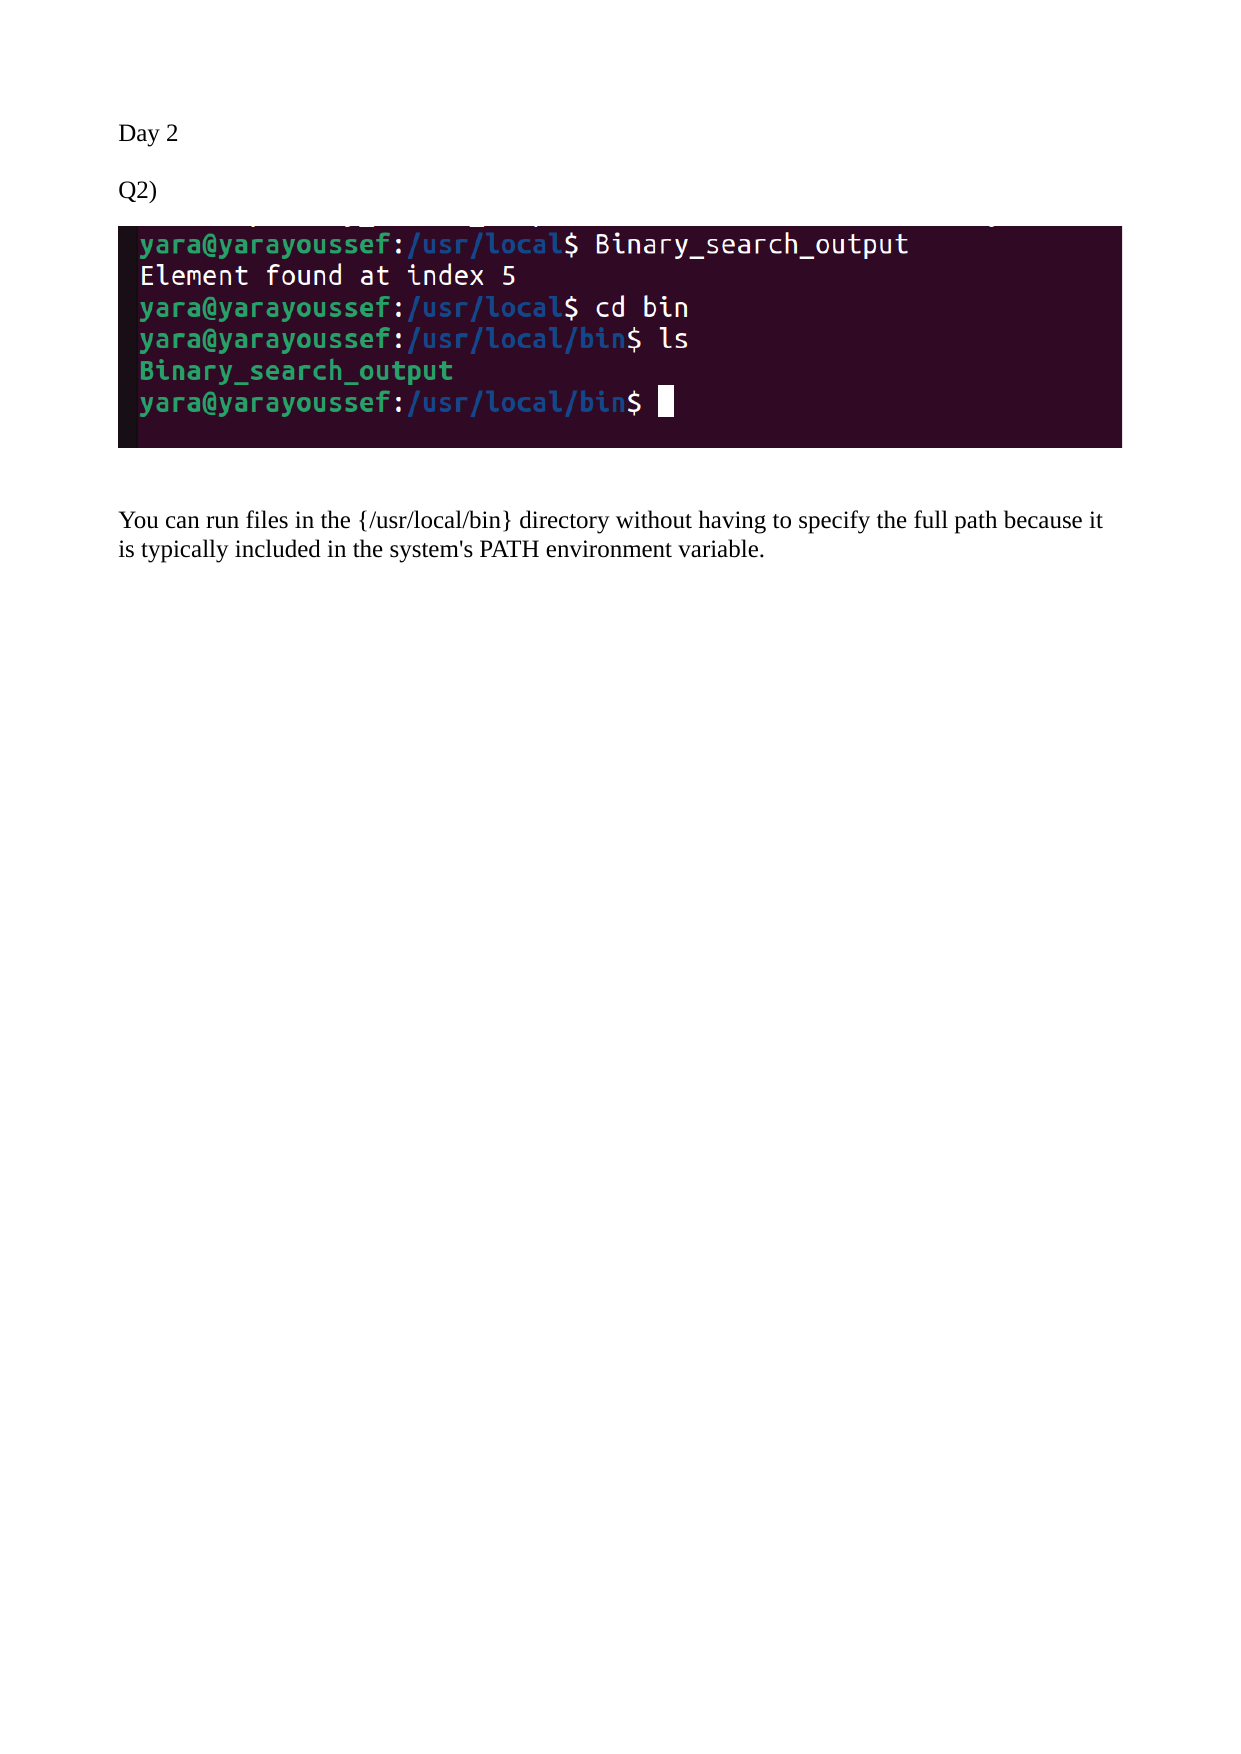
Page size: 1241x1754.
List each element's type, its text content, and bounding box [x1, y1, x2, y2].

text Q2) [118, 176, 1122, 204]
text You can run files in the {/usr/local/bin} directory without having to specify the full path because it is typically included in the system's PATH environment variable. [118, 505, 1122, 562]
text Day 2 [118, 118, 1122, 147]
picture [118, 226, 1123, 448]
